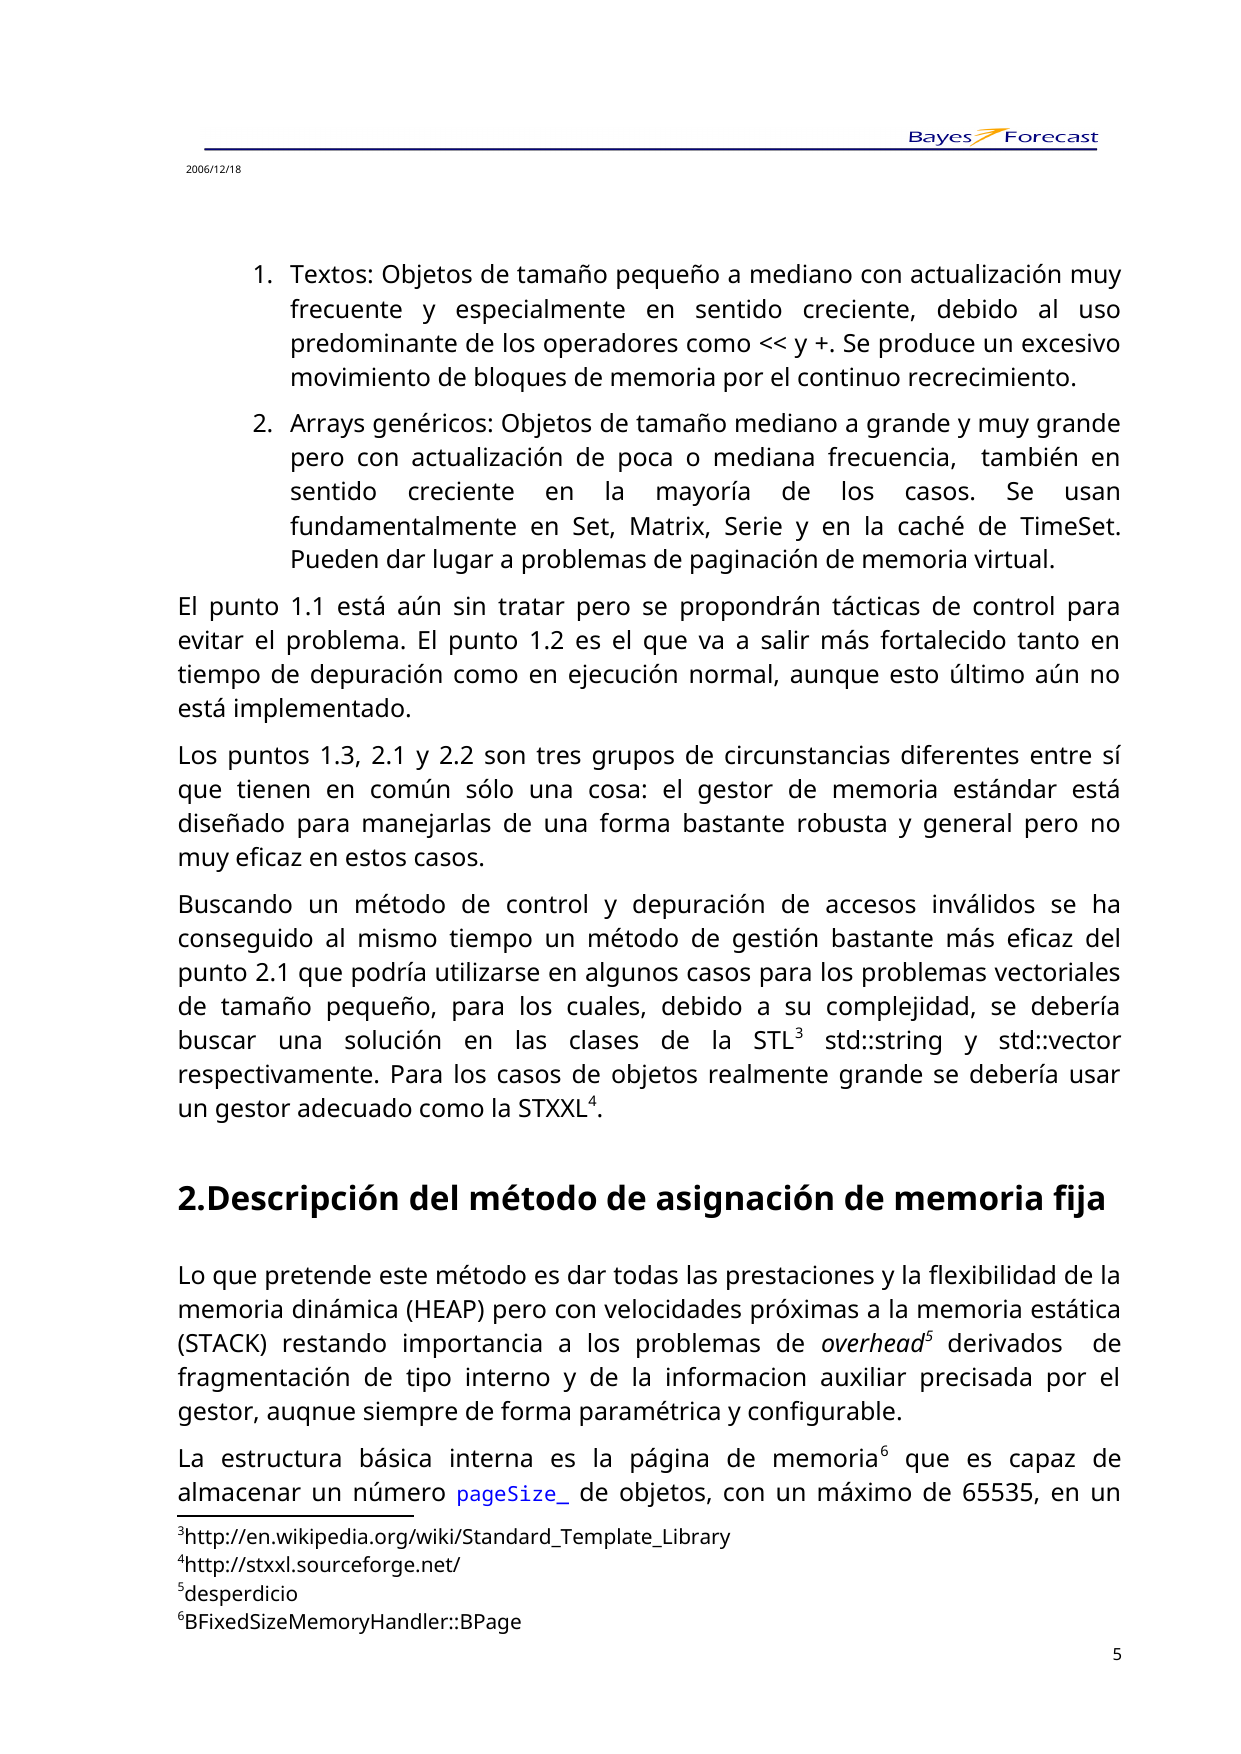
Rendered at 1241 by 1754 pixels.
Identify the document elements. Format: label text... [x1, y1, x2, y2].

text La estructura básica interna es la página de memoria que es capaz de almacenar un número pageSize_ de objetos, con un máximo de 65535, en un [177, 1440, 1122, 1508]
text Lo que pretende este método es dar todas las prestaciones y la flexibilidad de la memoria dinámica (HEAP) pero con velocidades próximas a la memoria estática (STACK) restando importancia a los problemas de overhead derivados de fragmentación de tipo interno y de la informacion auxiliar precisada por el gestor, auqnue siempre de forma paramétrica y configurable. [177, 1258, 1122, 1428]
text Los puntos 1.3, 2.1 y 2.2 son tres grupos de circunstancias diferentes entre sí que tienen en común sólo una cosa: el gestor de memoria estándar está diseñado para manejarlas de una forma bastante robusta y general pero no muy eficaz en estos casos. [177, 737, 1122, 874]
list Arrays genéricos: Objetos de tamaño mediano a grande y muy grande pero con actualización de poca o mediana frecuencia, también en sentido creciente en la mayoría de los casos. Se usan fundamentalmente en Set, Matrix, Serie y en la caché de TimeSet. Pueden dar lugar a problemas de paginación de memoria virtual. [252, 406, 1122, 576]
subtitle Descripción del método de asignación de memoria fija [177, 1175, 1122, 1220]
list Textos: Objetos de tamaño pequeño a mediano con actualización muy frecuente y especialmente en sentido creciente, debido al uso predominante de los operadores como << y +. Se produce un excesivo movimiento de bloques de memoria por el continuo recrecimiento. [252, 257, 1122, 393]
text El punto 1.1 está aún sin tratar pero se propondrán tácticas de control para evitar el problema. El punto 1.2 es el que va a salir más fortalecido tanto en tiempo de depuración como en ejecución normal, aunque esto último aún no está implementado. [177, 589, 1122, 725]
text desperdicio [177, 1579, 1122, 1607]
text http://en.wikipedia.org/wiki/Standard_Template_Library [177, 1522, 1122, 1550]
text http://stxxl.sourceforge.net/ [177, 1550, 1122, 1579]
picture [200, 127, 1100, 153]
text Buscando un método de control y depuración de accesos inválidos se ha conseguido al mismo tiempo un método de gestión bastante más eficaz del punto 2.1 que podría utilizarse en algunos casos para los problemas vectoriales de tamaño pequeño, para los cuales, debido a su complejidad, se debería buscar una solución en las clases de la STL std::string y std::vector respectivamente. Para los casos de objetos realmente grande se debería usar un gestor adecuado como la STXXL. [177, 886, 1122, 1125]
text BFixedSizeMemoryHandler::BPage [177, 1607, 1122, 1636]
